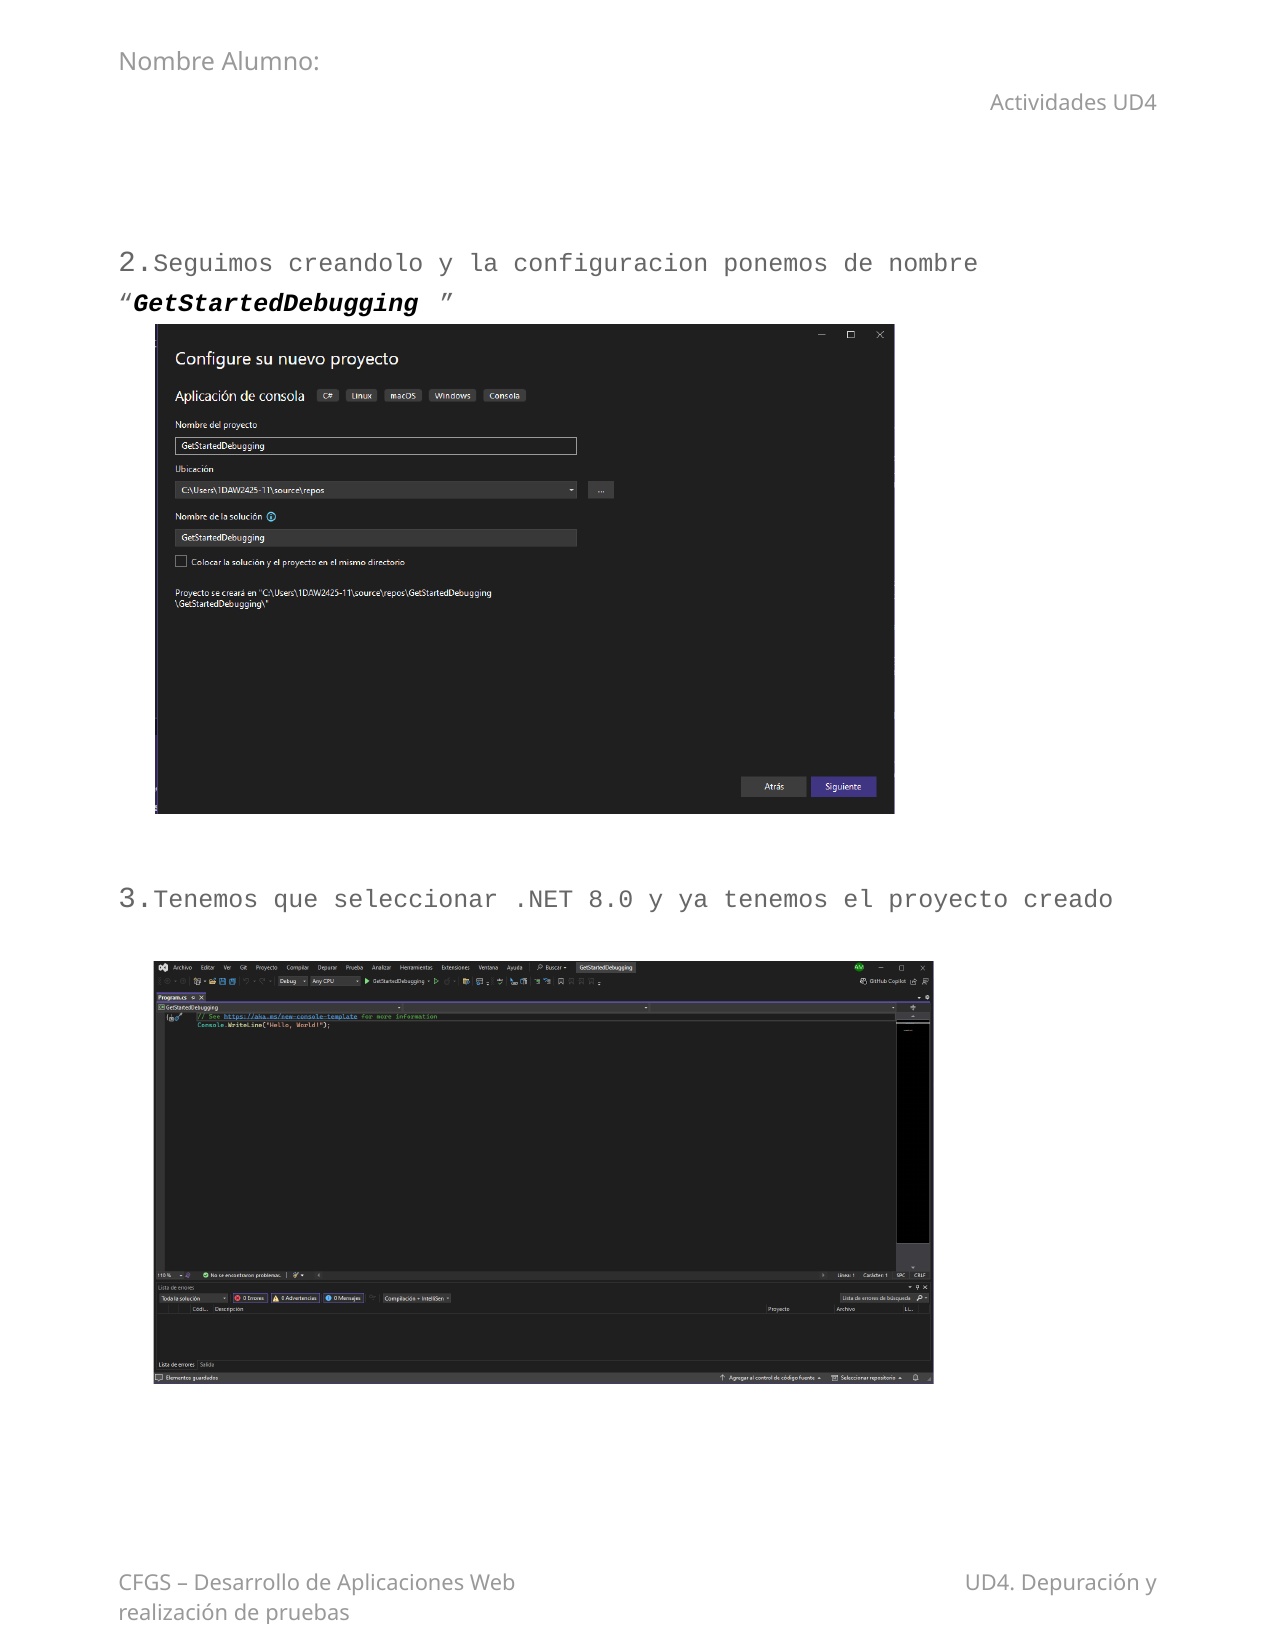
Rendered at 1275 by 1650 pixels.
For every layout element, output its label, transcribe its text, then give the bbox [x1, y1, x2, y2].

picture [155, 324, 895, 814]
picture [153, 961, 934, 1384]
text 2.Seguimos creandolo y la configuracion ponemos de nombre “GetStartedDebugging ” [118, 247, 1157, 320]
text 3.Tenemos que seleccionar .NET 8.0 y ya tenemos el proyecto creado [118, 883, 1157, 916]
